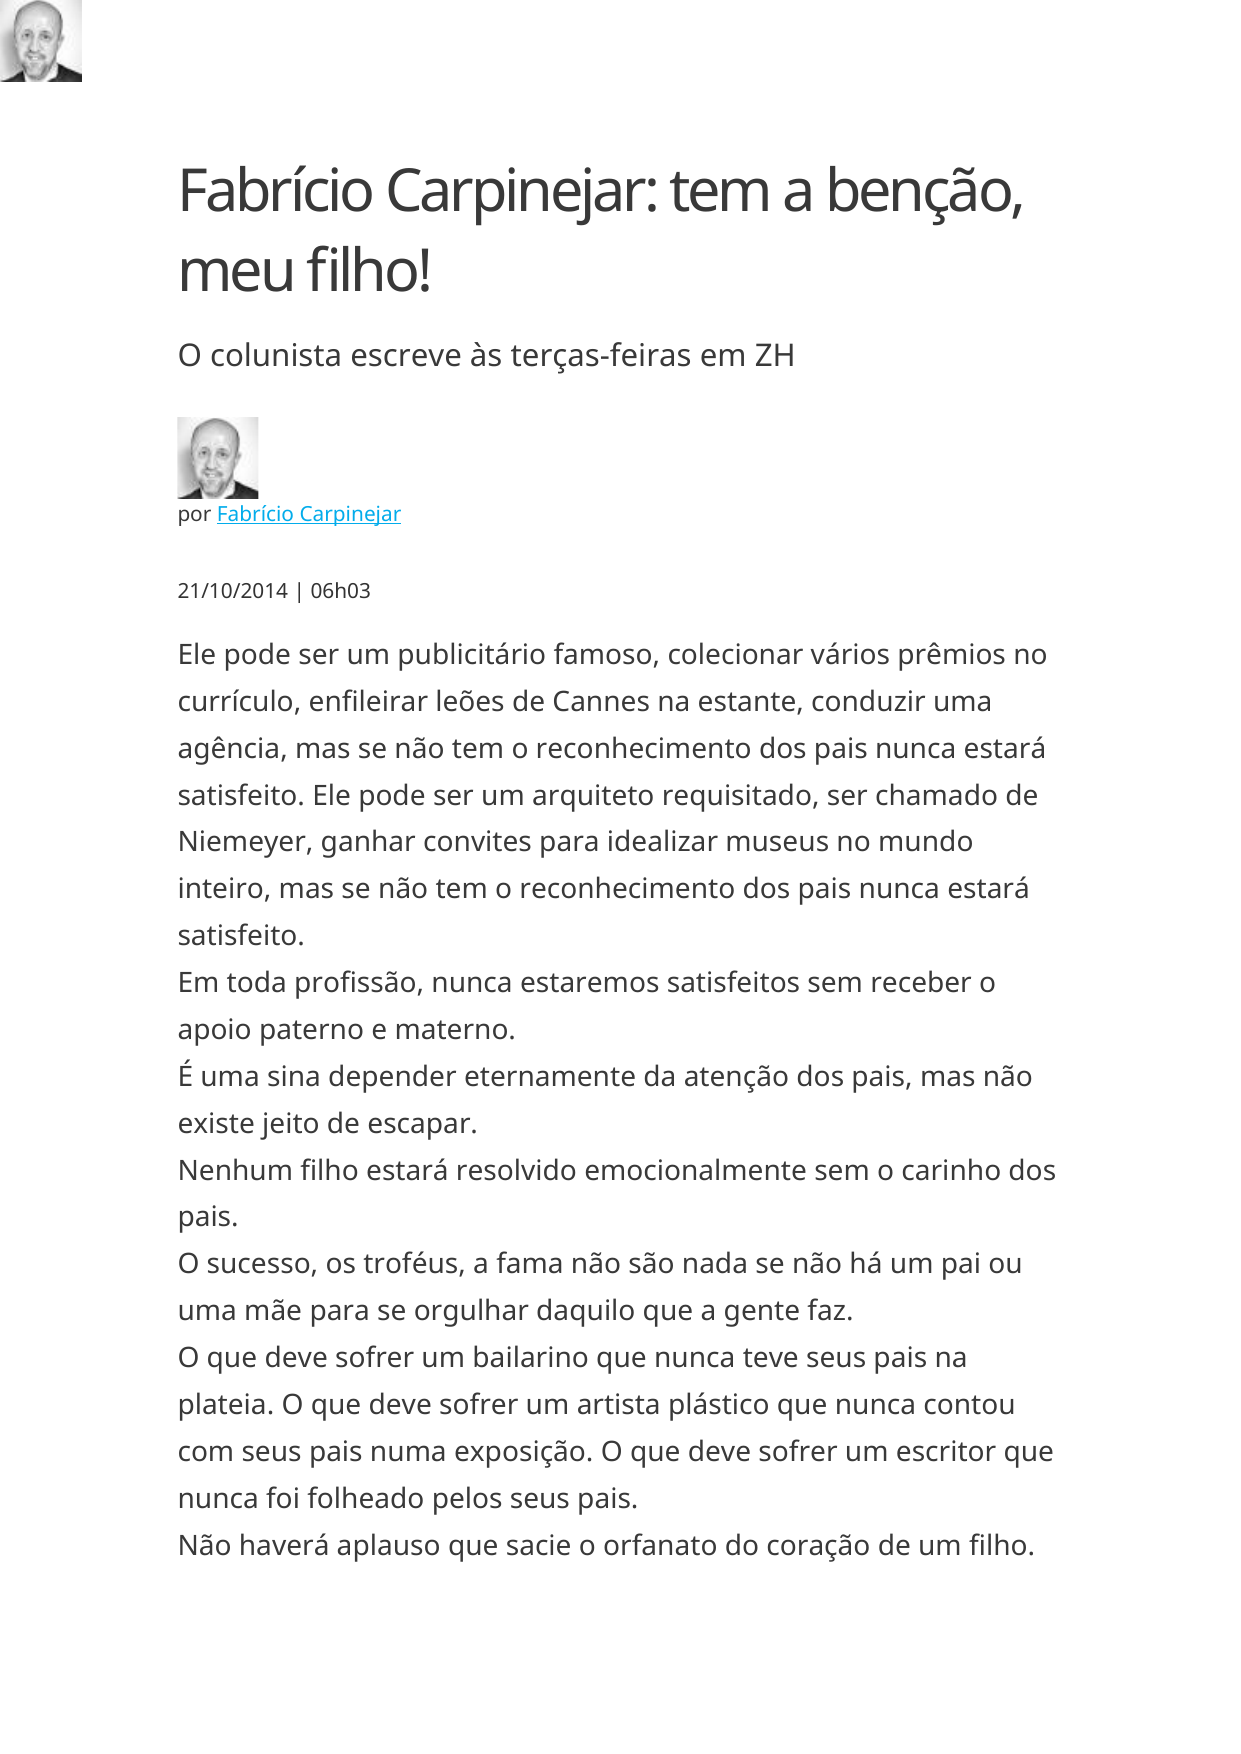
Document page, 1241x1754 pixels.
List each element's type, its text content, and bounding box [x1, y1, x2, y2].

picture [177, 417, 259, 499]
text por Fabrício Carpinejar [177, 499, 1063, 527]
text Ele pode ser um publicitário famoso, colecionar vários prêmios no currículo, enfileirar leões de Cannes na estante, conduzir uma agência, mas se não tem o reconhecimento dos pais nunca estará satisfeito. Ele pode ser um arquiteto requisitado, ser chamado de Niemeyer, ganhar convites para idealizar museus no mundo inteiro, mas se não tem o reconhecimento dos pais nunca estará satisfeito. Em toda profissão, nunca estaremos satisfeitos sem receber o apoio paterno e materno. É uma sina depender eternamente da atenção dos pais, mas não existe jeito de escapar. Nenhum filho estará resolvido emocionalmente sem o carinho dos pais. O sucesso, os troféus, a fama não são nada se não há um pai ou uma mãe para se orgulhar daquilo que a gente faz. O que deve sofrer um bailarino que nunca teve seus pais na plateia. O que deve sofrer um artista plástico que nunca contou com seus pais numa exposição. O que deve sofrer um escritor que nunca foi folheado pelos seus pais. Não haverá aplauso que sacie o orfanato do coração de um filho. [177, 626, 1063, 1563]
picture [0, 0, 82, 82]
subtitle Fabrício Carpinejar: tem a benção, meu filho! [177, 148, 1063, 309]
subtitle O colunista escreve às terças-feiras em ZH [177, 333, 1063, 375]
text 21/10/2014 | 06h03 [177, 576, 1063, 605]
